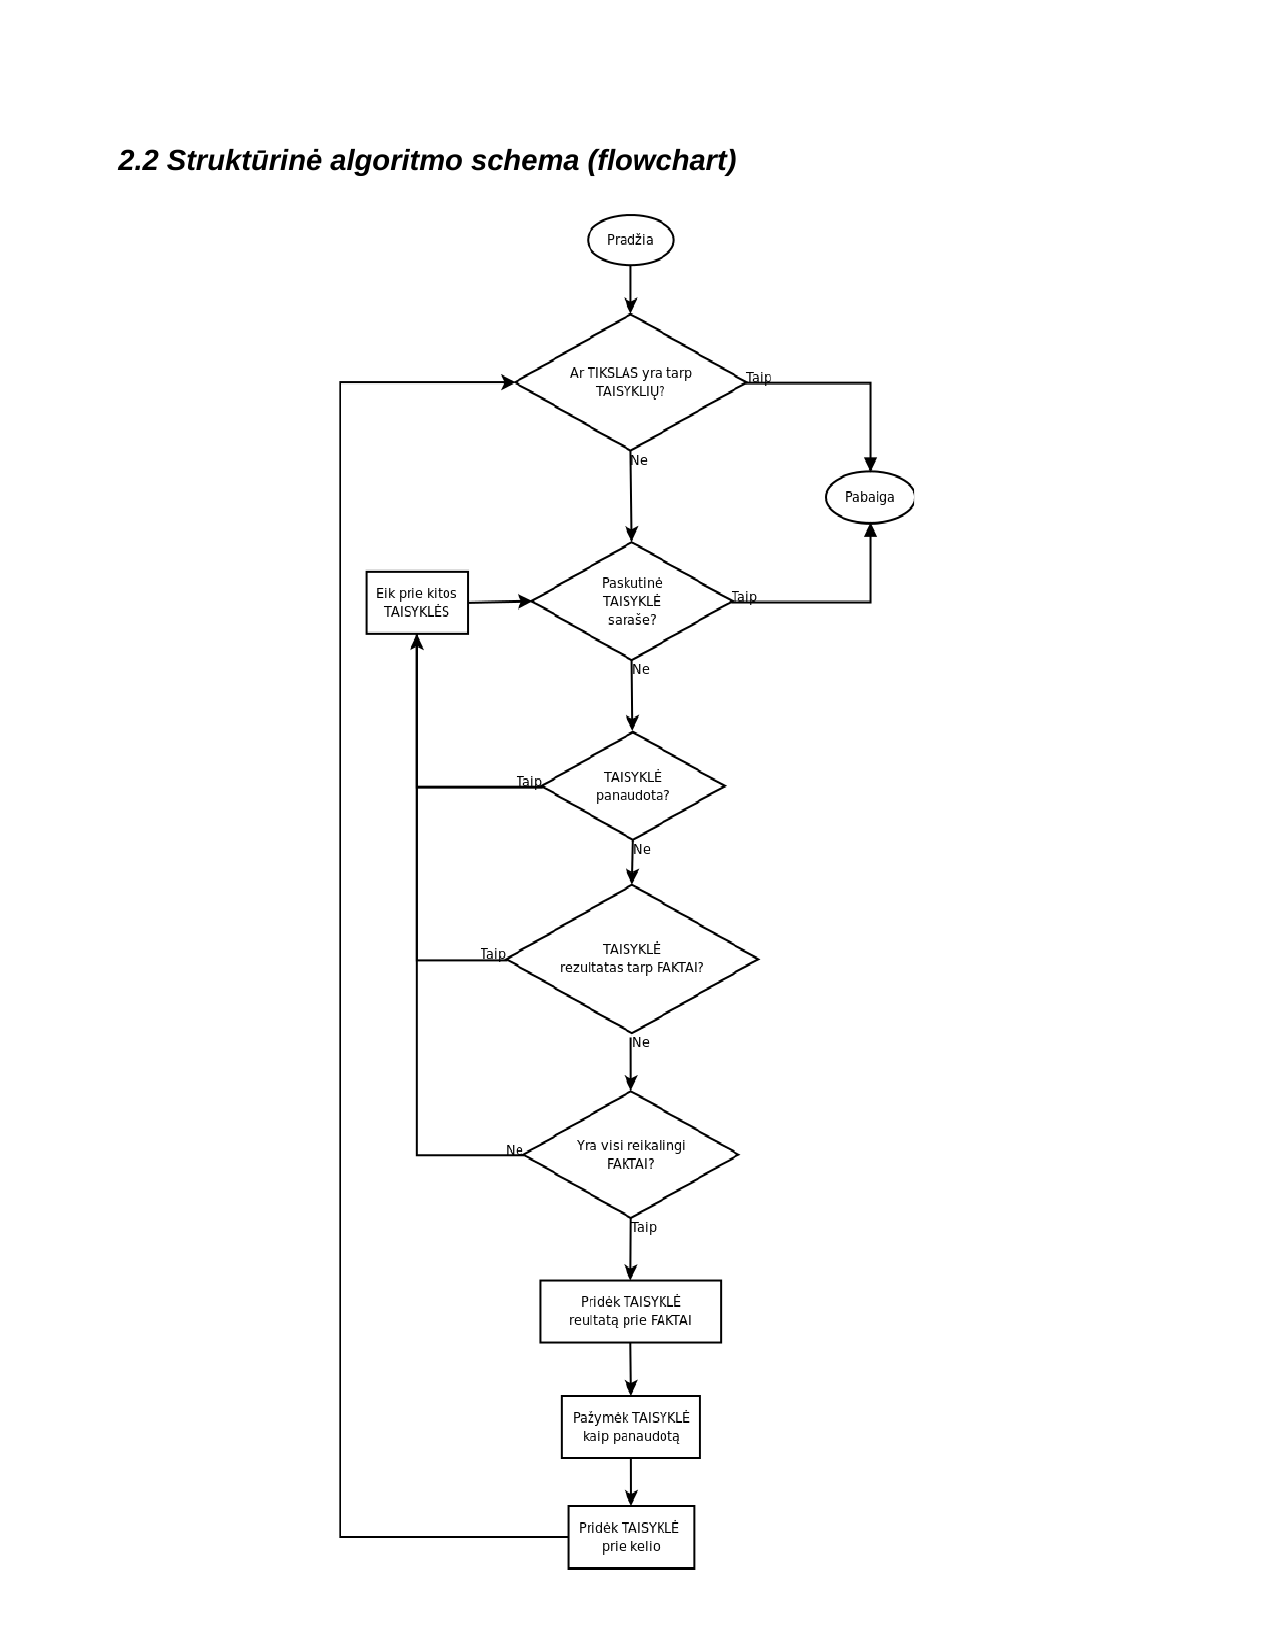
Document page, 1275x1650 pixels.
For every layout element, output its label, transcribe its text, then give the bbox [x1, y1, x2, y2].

picture [339, 214, 915, 1570]
subtitle 2.2 Struktūrinė algoritmo schema (flowchart) [118, 143, 1157, 177]
